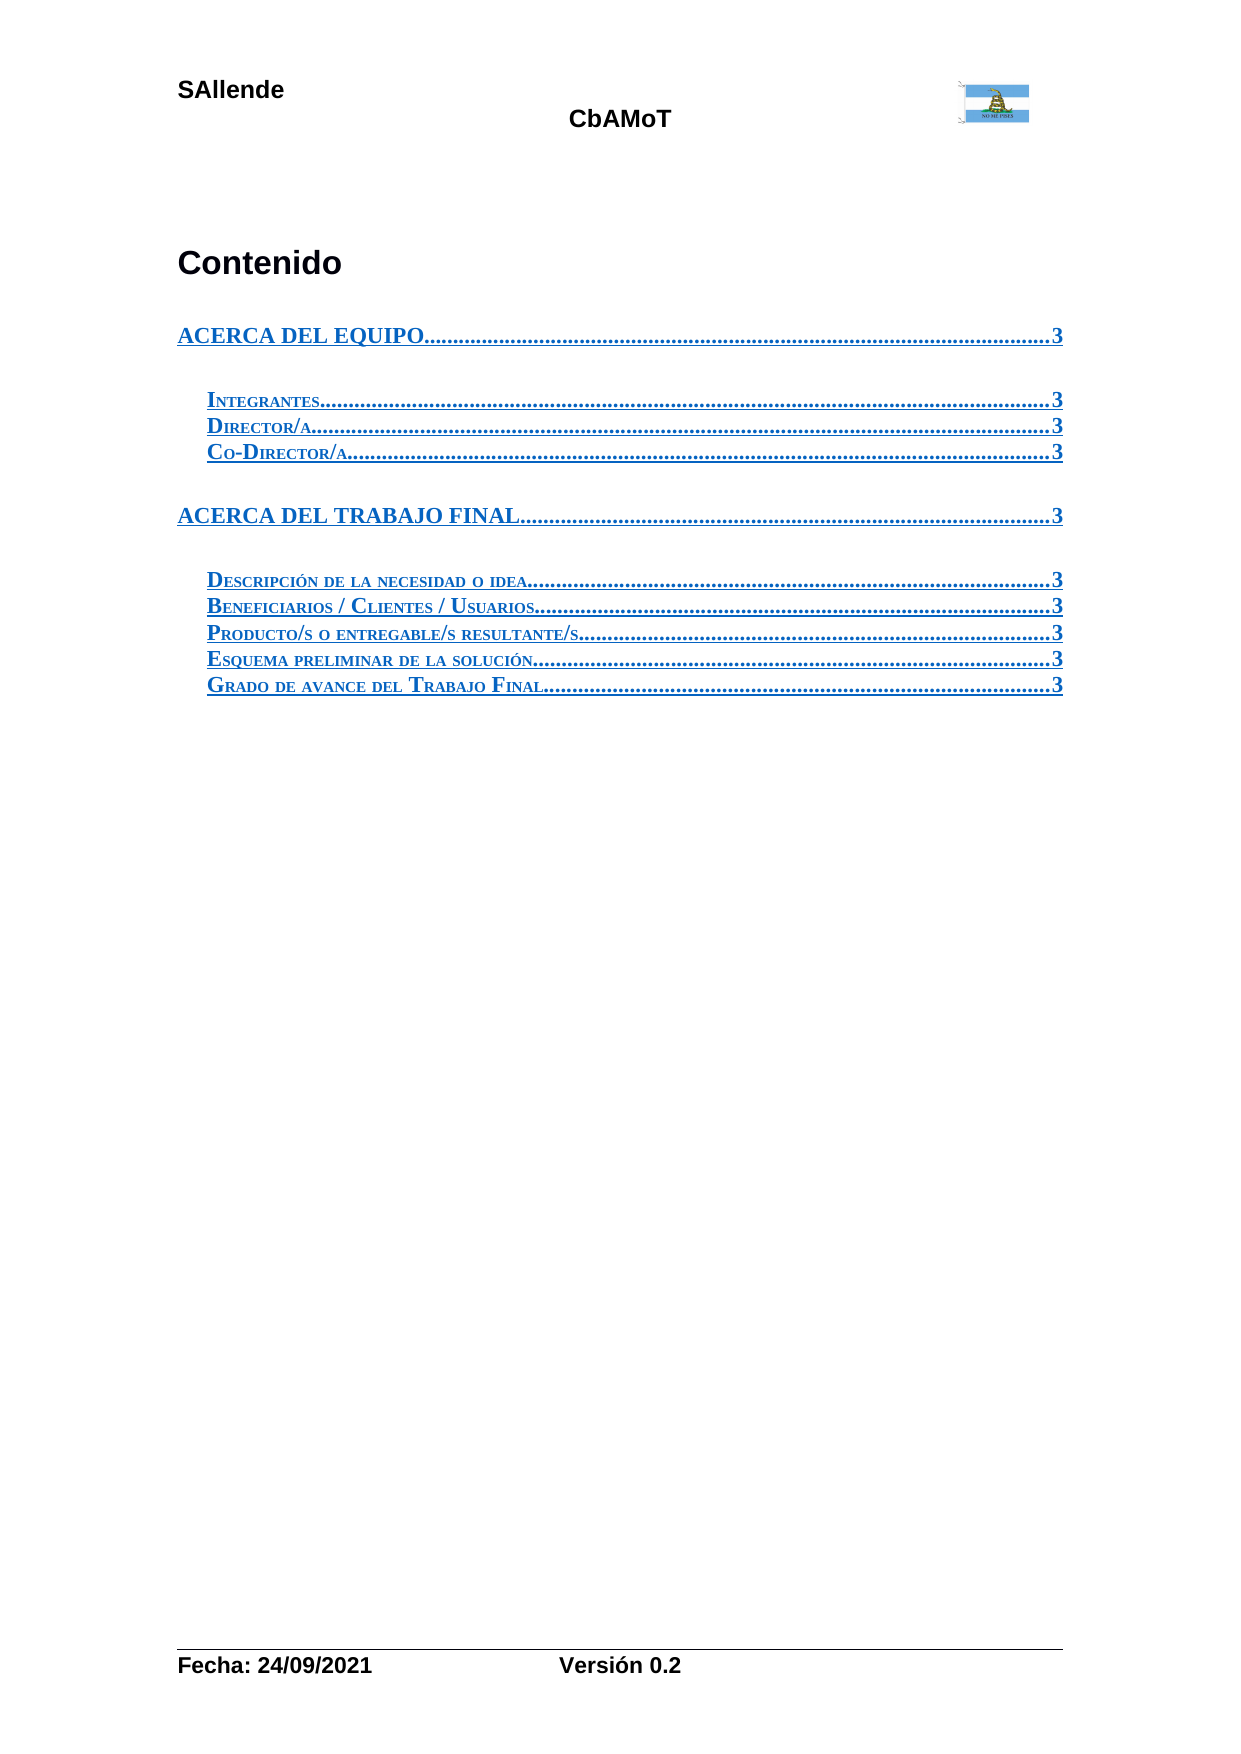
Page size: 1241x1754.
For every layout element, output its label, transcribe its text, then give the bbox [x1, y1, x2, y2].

text Producto/s o entregable/s resultante/s 3 [207, 619, 1063, 642]
picture [954, 79, 1033, 126]
text Beneficiarios / Clientes / Usuarios 3 [207, 592, 1063, 615]
text Descripción de la necesidad o idea 3 [207, 566, 1063, 589]
text Co-Director/a 3 [207, 438, 1063, 461]
text Acerca del Equipo 3 [177, 322, 1063, 345]
text Integrantes 3 [207, 386, 1063, 409]
subtitle Contenido [177, 243, 1063, 282]
text Grado de avance del Trabajo Final 3 [207, 672, 1063, 694]
text Acerca del Trabajo Final 3 [177, 502, 1063, 525]
text Director/a 3 [207, 412, 1063, 435]
text Esquema preliminar de la solución 3 [207, 645, 1063, 668]
